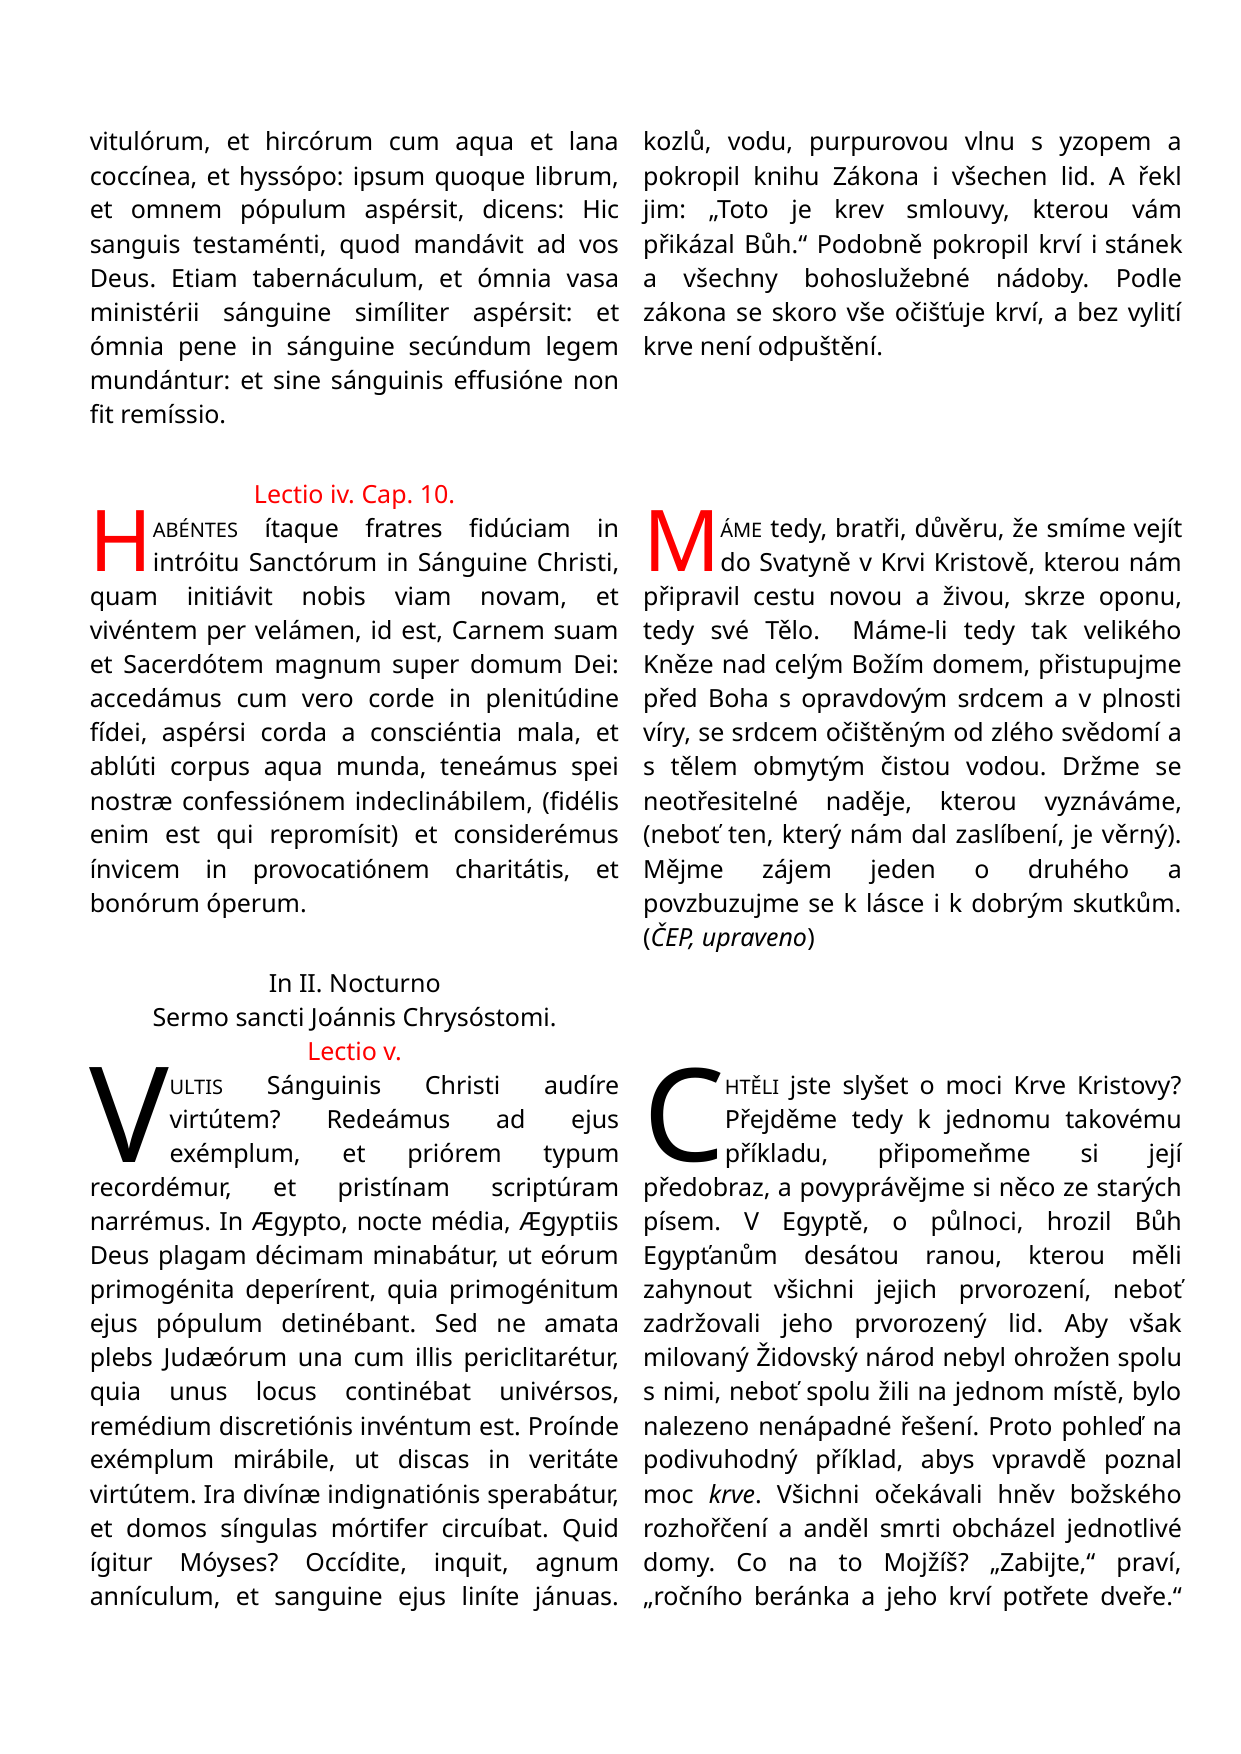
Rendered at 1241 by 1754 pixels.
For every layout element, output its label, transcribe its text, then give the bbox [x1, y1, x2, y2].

table_cell Chtěli jste slyšet o moci Krve Kristovy? Přejděme tedy k jednomu takovému příkladu, připomeňme si její předobraz, a povyprá­vějme si něco ze starých písem. V Egyptě, o půlnoci, hrozil Bůh Egypťanům desátou ranou, kterou měli zahynout všichni jejich prvorození, neboť zadržovali jeho prvorozený lid. Aby však milovaný Židovský národ nebyl ohrožen spolu s nimi, neboť spolu žili na jednom místě, bylo nalezeno nenápadné řešení. Proto pohleď na podivuhodný příklad, abys vpravdě poznal moc krve. Všichni očekávali hněv božského rozhořčení a anděl smrti obcházel jednotlivé domy. Co na to Mojžíš? „Zabijte,“ praví, „ročního beránka a jeho krví potřete dveře.“ [631, 959, 1194, 1618]
table_cell Lectio iv. Cap. 10. Habéntes ítaque fratres fidúciam in intróitu Sanctórum in Sánguine Christi, quam initiávit nobis viam novam, et vivéntem per velámen, id est, Carnem suam et Sacerdótem magnum super domum Dei: accedámus cum vero corde in plenitúdine fídei, aspérsi corda a consciéntia mala, et ablúti corpus aqua munda, teneámus spei nostræ confessiónem indeclinábilem, (fidélis enim est qui repromísit) et considerémus ínvicem in provocatiónem charitátis, et bonórum óperum. [78, 471, 631, 959]
table_cell kozlů, vodu, purpurovou vlnu s yzopem a pokropil knihu Zákona i všechen lid. A řekl jim: „Toto je krev smlouvy, kterou vám přikázal Bůh.“ Podobně pokropil krví i stánek a všechny bohoslužebné nádoby. Podle zákona se skoro vše očišťuje krví, a bez vylití krve není odpuštění. [631, 118, 1194, 471]
table_cell Máme tedy, bratři, důvěru, že smíme vejít do Svatyně v Krvi Kristově, kterou nám připravil cestu novou a živou, skrze oponu, tedy své Tělo. Máme-li tedy tak velikého Kněze nad celým Božím domem, přistupujme před Boha s opravdovým srdcem a v plnosti víry, se srdcem očištěným od zlého svědomí a s tělem obmytým čistou vodou. Držme se neotřesitelné naděje, kterou vyznáváme, (neboť ten, který nám dal zaslíbení, je věrný). Mějme zájem jeden o druhého a povzbuzujme se k lásce i k dobrým skutkům. (ČEP, upraveno) [631, 471, 1194, 959]
table_cell In II. Nocturno Sermo sancti Joánnis Chrysóstomi. Lectio v. Vultis Sánguinis Christi audíre virtútem? Redeámus ad ejus exémplum, et priórem typum recordémur, et pristínam scriptúram narrémus. In Ægypto, nocte média, Ægyptiis Deus plagam décimam minabátur, ut eórum primogénita deperírent, quia primogénitum ejus pópulum detinébant. Sed ne amata plebs Judæórum una cum illis periclitarétur, quia unus locus continébat univérsos, remédium discretiónis invéntum est. Proínde exémplum mirábile, ut discas in veritáte virtútem. Ira divínæ indignatiónis sperabátur‚ et domos síngulas mórtifer circuíbat. Quid ígitur Móyses? Occídite, inquit, agnum annículum, et sanguine ejus liníte jánuas. Quid ais, Móyses? Sanguis ovis rationálem hóminem liberáre consuévit? Valde, inquit; non eo quod sanguis est, sed quia Domínici Sánguinis per eum demonstrátur exémplum. [78, 959, 631, 1618]
table_cell vitulórum, et hircórum cum aqua et lana coccínea, et hyssópo: ipsum quoque librum, et omnem pópulum aspérsit, dicens: Hic sanguis testaménti, quod mandávit ad vos Deus. Etiam tabernáculum, et ómnia vasa ministérii sánguine simíliter aspérsit: et ómnia pene in sánguine secúndum legem mundántur: et sine sánguinis effusióne non fit remíssio. [78, 118, 631, 471]
